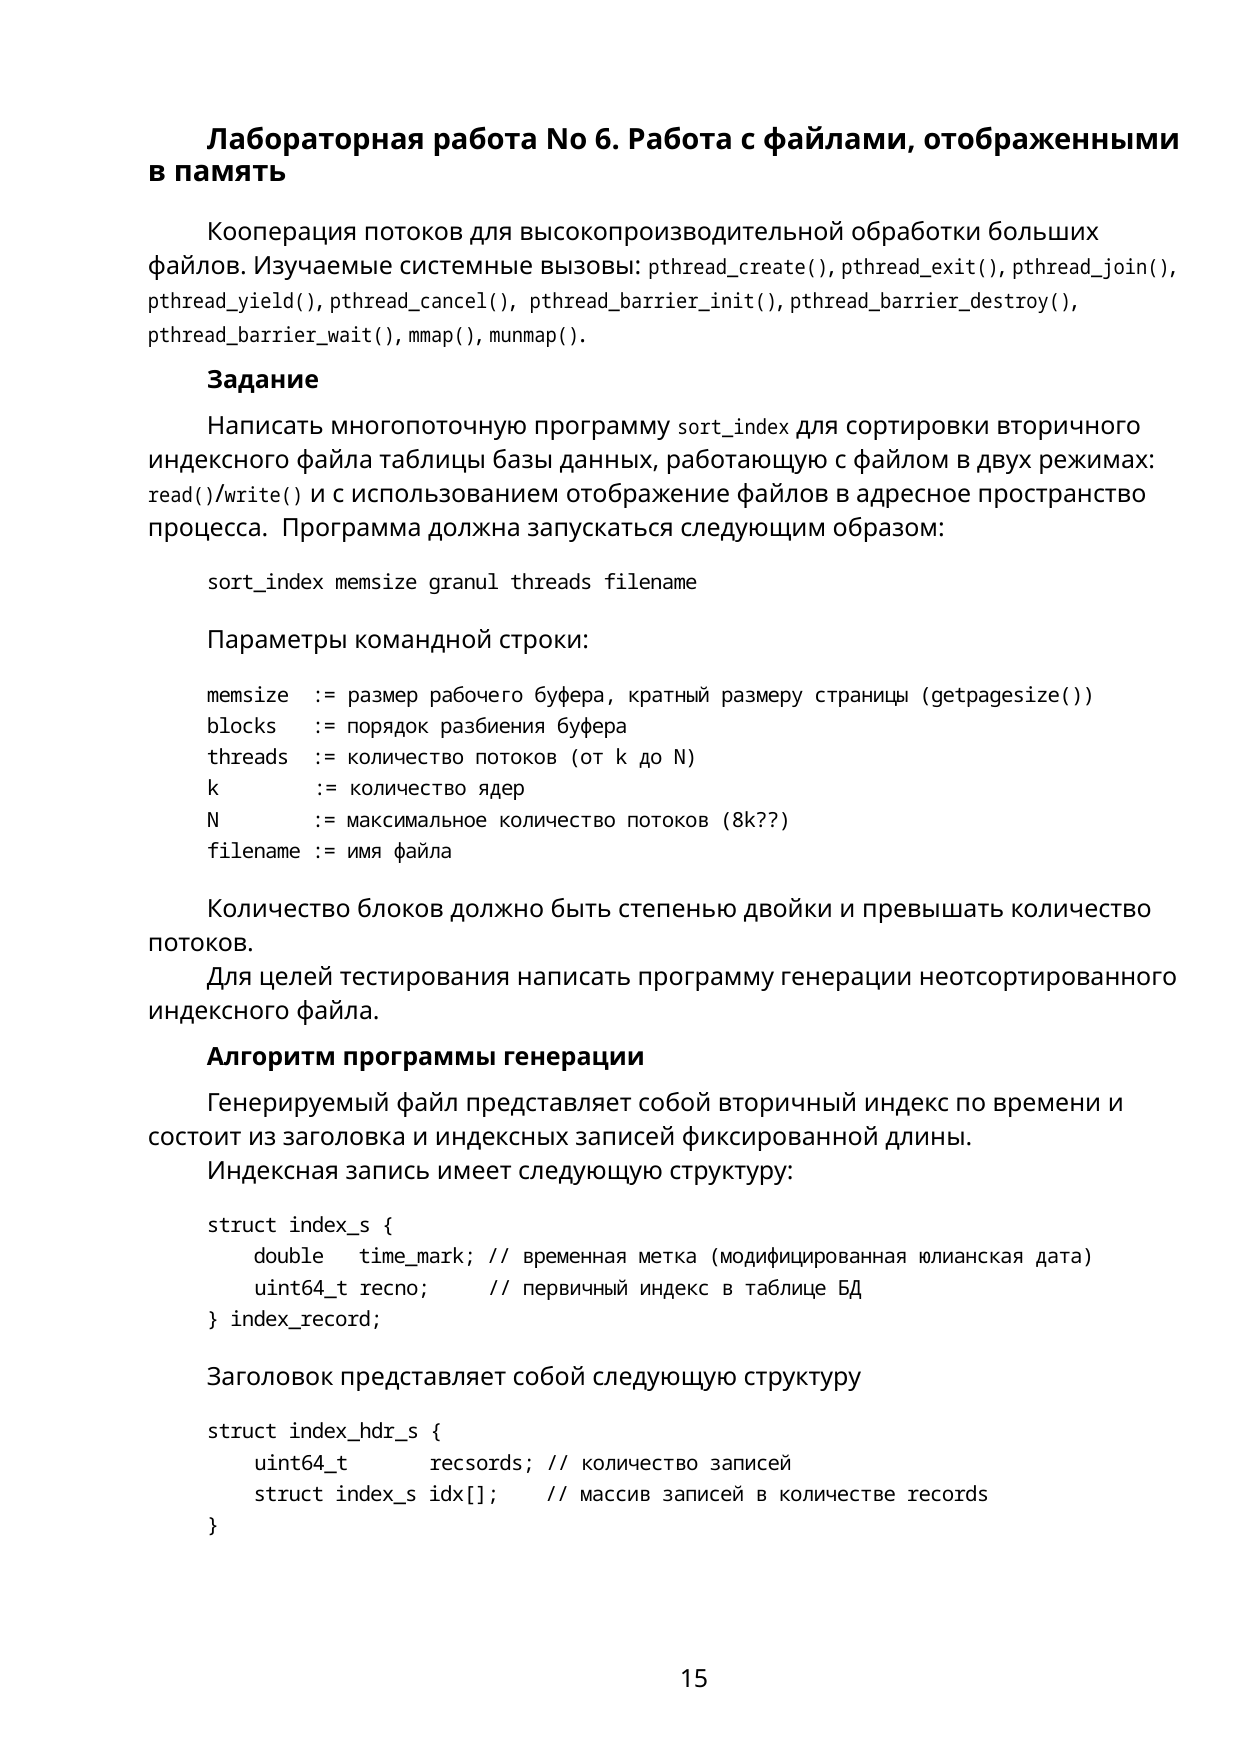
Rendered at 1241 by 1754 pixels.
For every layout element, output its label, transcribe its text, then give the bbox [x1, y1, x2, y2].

text blocks := порядок разбиения буфера [207, 711, 1181, 739]
text N := максимальное количество потоков (8k??) [207, 805, 1181, 833]
text uint64_t recsords; // количество записей [207, 1448, 1181, 1476]
text struct index_s { [207, 1210, 1181, 1239]
text filenаme := имя файла [207, 836, 1181, 864]
text double time_mark; // временная метка (модифицированная юлианская дата) [207, 1242, 1181, 1270]
text memsize := размер рабочего буфера, кратный размеру страницы (getpagesize()) [207, 680, 1181, 708]
text Заголовок представляет собой следующую структуру [148, 1359, 1181, 1393]
text Количество блоков должно быть степенью двойки и превышать количество потоков. [148, 891, 1181, 959]
text uint64_t recno; // первичный индекс в таблице БД [207, 1273, 1181, 1301]
text sort_index memsize granul threads filenаme [207, 567, 1181, 596]
text Алгоритм программы генерации [148, 1039, 1181, 1073]
text Параметры командной строки: [148, 622, 1181, 656]
text Написать многопоточную программу sort_index для сортировки вторичного индексного файла таблицы базы данных, работающую с файлом в двух режимах: read()/write() и с использованием отображение файлов в адресное пространство процесса. Программа должна запускаться следующим образом: [148, 408, 1181, 544]
text Индексная запись имеет следующую структуру: [148, 1153, 1181, 1187]
text } [207, 1510, 1181, 1539]
subtitle Лабораторная работа No 6. Работа с файлами, отображенными в память [148, 118, 1181, 189]
text k := количество ядер [207, 773, 1181, 802]
text threads := количество потоков (от k до N) [207, 742, 1181, 771]
text Генерируемый файл представляет собой вторичный индекс по времени и состоит из заголовка и индексных записей фиксированной длины. [148, 1085, 1181, 1153]
text Кооперация потоков для высокопроизводительной обработки больших файлов. Изучаемые системные вызовы: pthread_create(), pthread_exit(), pthread_join(), pthread_yield(), pthread_cancel(), pthread_barrier_init(), pthread_barrier_destroy(), pthread_barrier_wait(), mmap(), munmap(). [148, 214, 1181, 350]
text struct index_hdr_s { [207, 1417, 1181, 1445]
text Для целей тестирования написать программу генерации неотсортированного индексного файла. [148, 959, 1181, 1027]
text Задание [148, 362, 1181, 396]
text struct index_s idx[]; // массив записей в количестве records [207, 1479, 1181, 1507]
text } index_record; [207, 1304, 1181, 1333]
